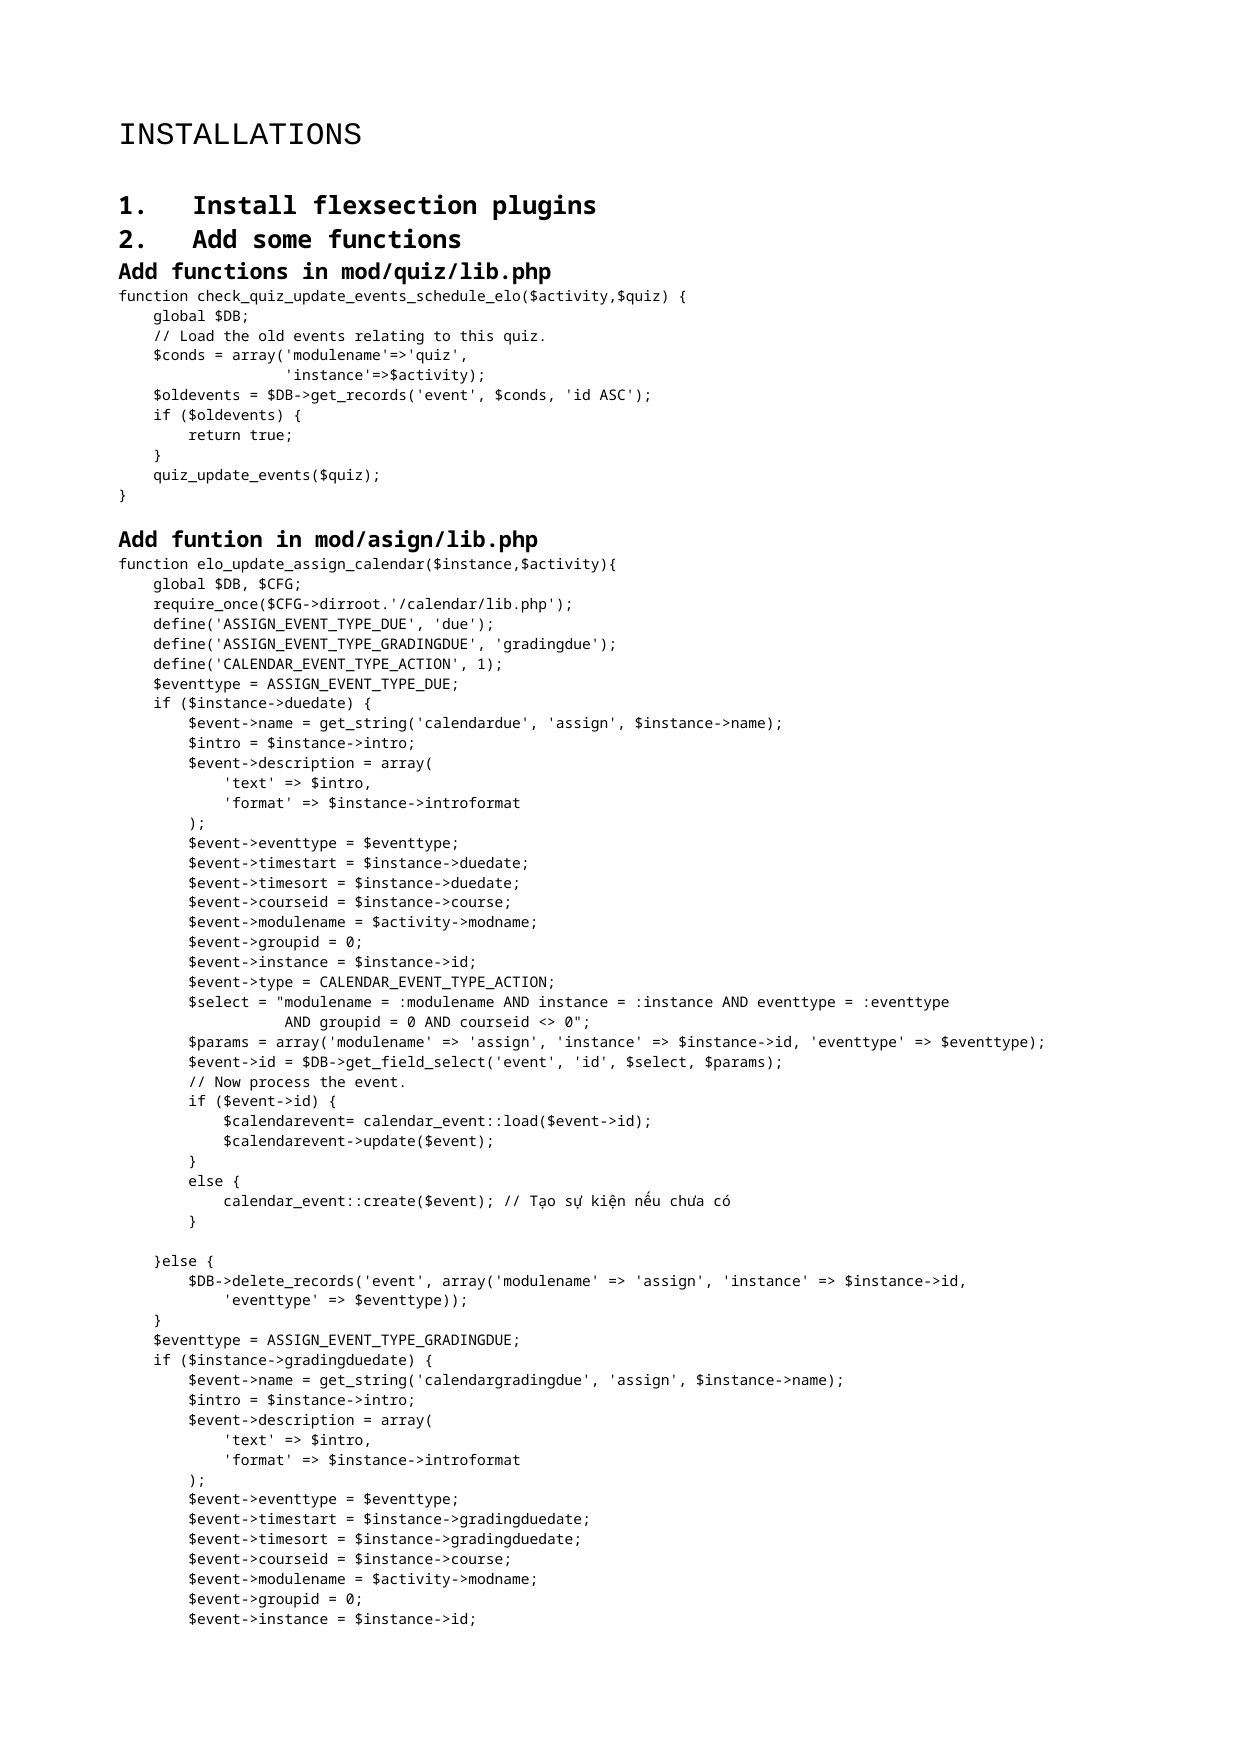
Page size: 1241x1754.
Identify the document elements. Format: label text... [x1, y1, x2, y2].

text 2. Add some functions [118, 222, 1122, 256]
text ); [118, 1469, 1122, 1489]
text 'eventtype' => $eventtype)); [118, 1290, 1122, 1310]
text $calendarevent= calendar_event::load($event->id); [118, 1111, 1122, 1131]
text $event->modulename = $activity->modname; [118, 912, 1122, 932]
text return true; [118, 425, 1122, 445]
text function check_quiz_update_events_schedule_elo($activity,$quiz) { [118, 286, 1122, 305]
text $event->id = $DB->get_field_select('event', 'id', $select, $params); [118, 1051, 1122, 1071]
text define('CALENDAR_EVENT_TYPE_ACTION', 1); [118, 653, 1122, 673]
text // Load the old events relating to this quiz. [118, 325, 1122, 345]
text require_once($CFG->dirroot.'/calendar/lib.php'); [118, 594, 1122, 614]
text $params = array('modulename' => 'assign', 'instance' => $instance->id, 'eventtype' => $eventtype); [118, 1032, 1122, 1051]
text $event->eventtype = $eventtype; [118, 833, 1122, 852]
text else { [118, 1171, 1122, 1191]
text 'format' => $instance->introformat [118, 1449, 1122, 1469]
text $event->timestart = $instance->duedate; [118, 852, 1122, 872]
text $event->instance = $instance->id; [118, 1608, 1122, 1628]
text Add functions in mod/quiz/lib.php [118, 256, 1122, 286]
text $event->timestart = $instance->gradingduedate; [118, 1509, 1122, 1529]
text }else { [118, 1250, 1122, 1270]
text quiz_update_events($quiz); [118, 464, 1122, 484]
text $conds = array('modulename'=>'quiz', [118, 345, 1122, 365]
text AND groupid = 0 AND courseid <> 0"; [118, 1012, 1122, 1032]
text if ($instance->gradingduedate) { [118, 1350, 1122, 1370]
text $event->timesort = $instance->duedate; [118, 872, 1122, 892]
text $event->name = get_string('calendardue', 'assign', $instance->name); [118, 713, 1122, 733]
text $event->description = array( [118, 753, 1122, 773]
text $event->eventtype = $eventtype; [118, 1489, 1122, 1509]
text function elo_update_assign_calendar($instance,$activity){ [118, 554, 1122, 574]
text define('ASSIGN_EVENT_TYPE_DUE', 'due'); [118, 614, 1122, 634]
text } [118, 445, 1122, 464]
text $intro = $instance->intro; [118, 1390, 1122, 1409]
text $event->groupid = 0; [118, 932, 1122, 952]
text } [118, 484, 1122, 504]
text $event->courseid = $instance->course; [118, 892, 1122, 912]
text $intro = $instance->intro; [118, 733, 1122, 753]
text $oldevents = $DB->get_records('event', $conds, 'id ASC'); [118, 385, 1122, 405]
text $eventtype = ASSIGN_EVENT_TYPE_DUE; [118, 673, 1122, 693]
text 'instance'=>$activity); [118, 365, 1122, 385]
text $event->name = get_string('calendargradingdue', 'assign', $instance->name); [118, 1370, 1122, 1390]
text 1. Install flexsection plugins [118, 188, 1122, 222]
text INSTALLATIONS [118, 118, 1122, 153]
text 'text' => $intro, [118, 773, 1122, 793]
text } [118, 1310, 1122, 1330]
text } [118, 1151, 1122, 1171]
text $eventtype = ASSIGN_EVENT_TYPE_GRADINGDUE; [118, 1330, 1122, 1350]
text // Now process the event. [118, 1071, 1122, 1091]
text ); [118, 813, 1122, 833]
text $DB->delete_records('event', array('modulename' => 'assign', 'instance' => $instance->id, [118, 1270, 1122, 1290]
text if ($instance->duedate) { [118, 693, 1122, 713]
text global $DB, $CFG; [118, 574, 1122, 594]
text $event->groupid = 0; [118, 1589, 1122, 1608]
text 'format' => $instance->introformat [118, 793, 1122, 813]
text $event->modulename = $activity->modname; [118, 1569, 1122, 1589]
text calendar_event::create($event); // Tạo sự kiện nếu chưa có [118, 1191, 1122, 1211]
text 'text' => $intro, [118, 1429, 1122, 1449]
text } [118, 1211, 1122, 1231]
text $event->courseid = $instance->course; [118, 1549, 1122, 1569]
text Add funtion in mod/asign/lib.php [118, 524, 1122, 554]
text global $DB; [118, 305, 1122, 325]
text $event->description = array( [118, 1409, 1122, 1429]
text if ($oldevents) { [118, 405, 1122, 425]
text $event->timesort = $instance->gradingduedate; [118, 1529, 1122, 1549]
text $calendarevent->update($event); [118, 1131, 1122, 1151]
text if ($event->id) { [118, 1091, 1122, 1111]
text $event->instance = $instance->id; [118, 952, 1122, 972]
text $select = "modulename = :modulename AND instance = :instance AND eventtype = :eventtype [118, 992, 1122, 1012]
text $event->type = CALENDAR_EVENT_TYPE_ACTION; [118, 972, 1122, 992]
text define('ASSIGN_EVENT_TYPE_GRADINGDUE', 'gradingdue'); [118, 634, 1122, 653]
